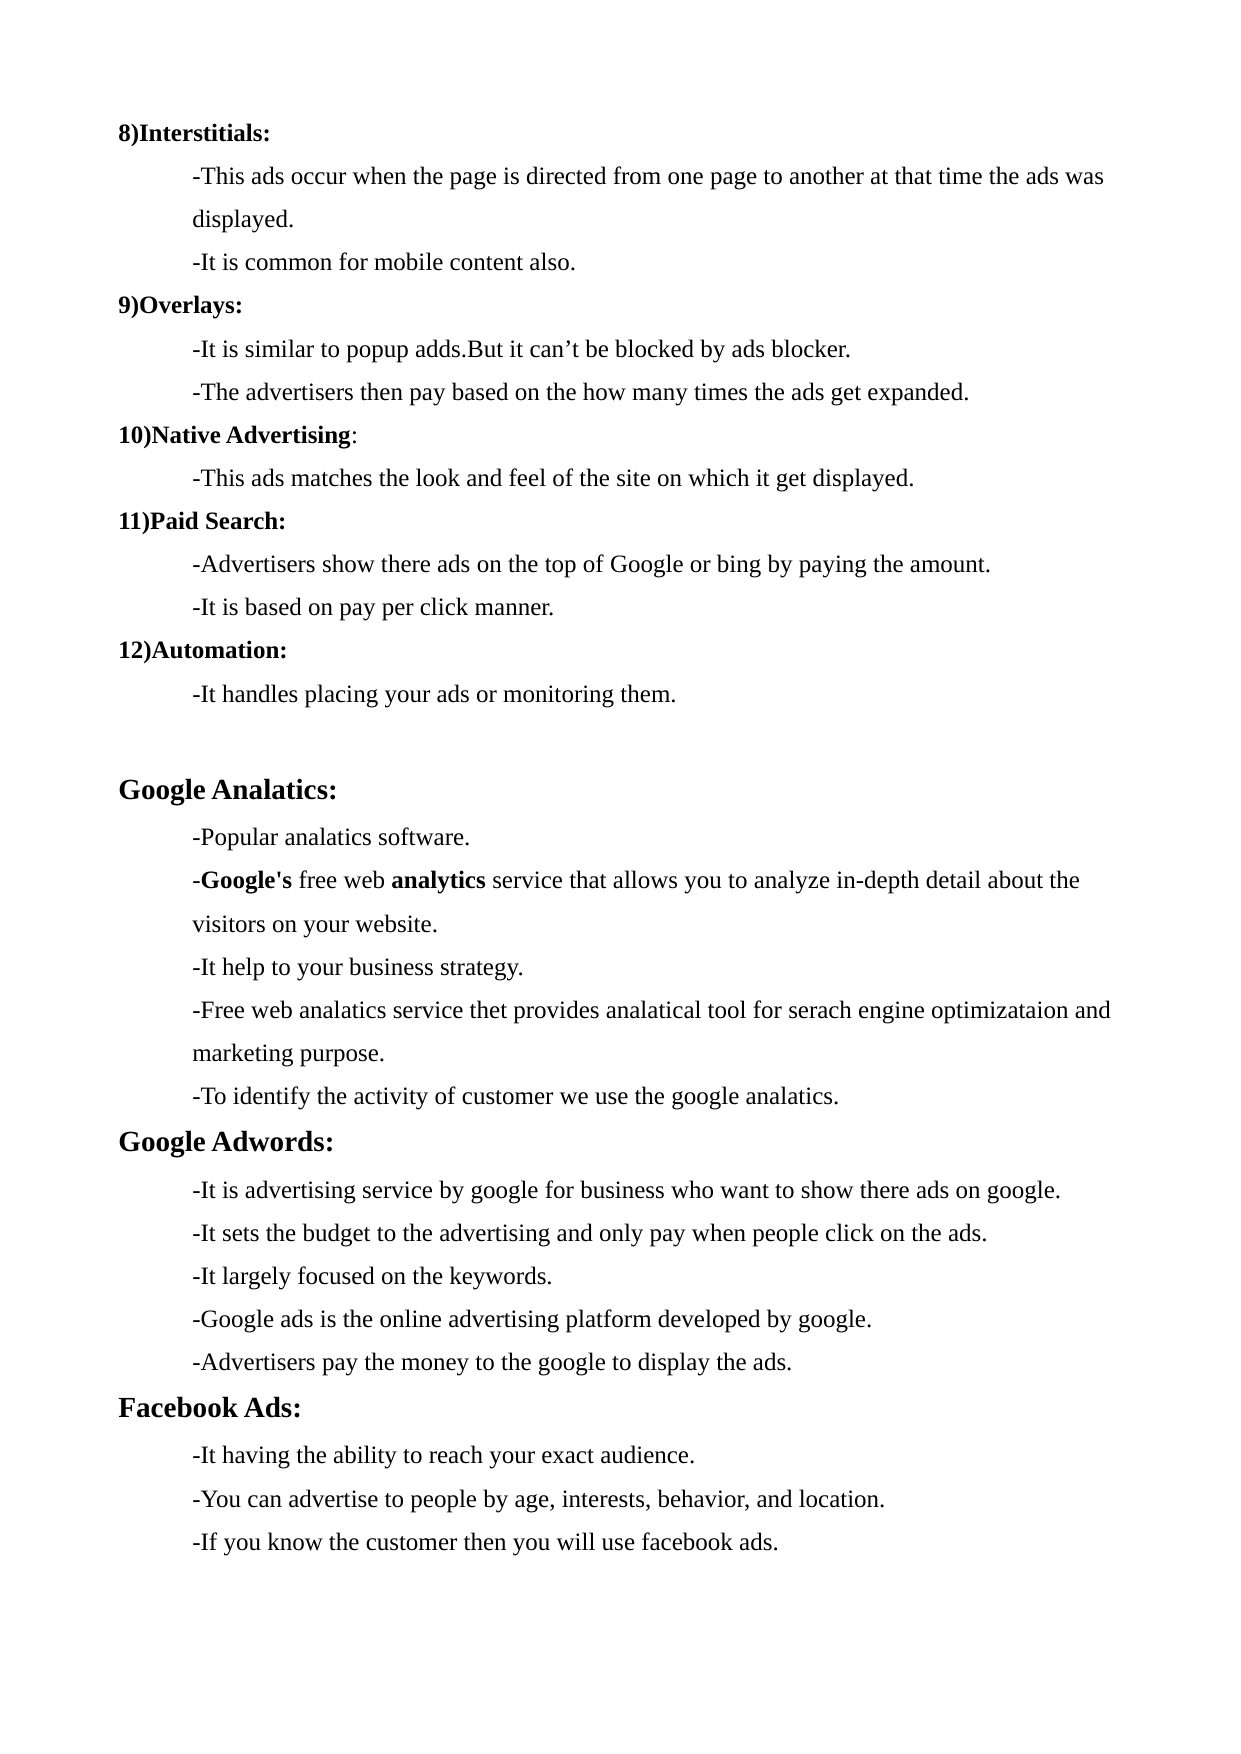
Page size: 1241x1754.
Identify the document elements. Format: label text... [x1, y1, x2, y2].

text Google Adwords: [118, 1124, 1122, 1158]
text -You can advertise to people by age, interests, behavior, and location. [118, 1484, 1122, 1512]
text -If you know the customer then you will use facebook ads. [118, 1527, 1122, 1556]
text -It sets the budget to the advertising and only pay when people click on the ads. [118, 1218, 1122, 1247]
text -Google ads is the online advertising platform developed by google. [118, 1304, 1122, 1333]
text Facebook Ads: [118, 1390, 1122, 1424]
text 9)Overlays: [118, 291, 1122, 319]
text -It is similar to popup adds.But it can’t be blocked by ads blocker. [118, 334, 1122, 362]
text -This ads occur when the page is directed from one page to another at that time the ads was displayed. [118, 161, 1122, 233]
text -It is common for mobile content also. [118, 247, 1122, 276]
text -It is based on pay per click manner. [118, 592, 1122, 621]
text -Free web analatics service thet provides analatical tool for serach engine optimizataion and marketing purpose. [118, 995, 1122, 1067]
text -This ads matches the look and feel of the site on which it get displayed. [118, 463, 1122, 492]
text -It help to your business strategy. [118, 952, 1122, 981]
text 10)Native Advertising: [118, 420, 1122, 449]
text -The advertisers then pay based on the how many times the ads get expanded. [118, 377, 1122, 406]
text 12)Automation: [118, 636, 1122, 664]
text -Google's free web analytics service that allows you to analyze in-depth detail about the visitors on your website. [118, 866, 1122, 937]
text -Advertisers pay the money to the google to display the ads. [118, 1347, 1122, 1376]
text 8)Interstitials: [118, 118, 1122, 147]
text -It handles placing your ads or monitoring them. [118, 679, 1122, 707]
text Google Analatics: [118, 772, 1122, 806]
text 11)Paid Search: [118, 506, 1122, 535]
text -Advertisers show there ads on the top of Google or bing by paying the amount. [118, 549, 1122, 578]
text -It having the ability to reach your exact audience. [118, 1441, 1122, 1469]
text -It largely focused on the keywords. [118, 1261, 1122, 1290]
text -Popular analatics software. [118, 822, 1122, 851]
text -To identify the activity of customer we use the google analatics. [118, 1081, 1122, 1110]
text -It is advertising service by google for business who want to show there ads on google. [118, 1175, 1122, 1203]
